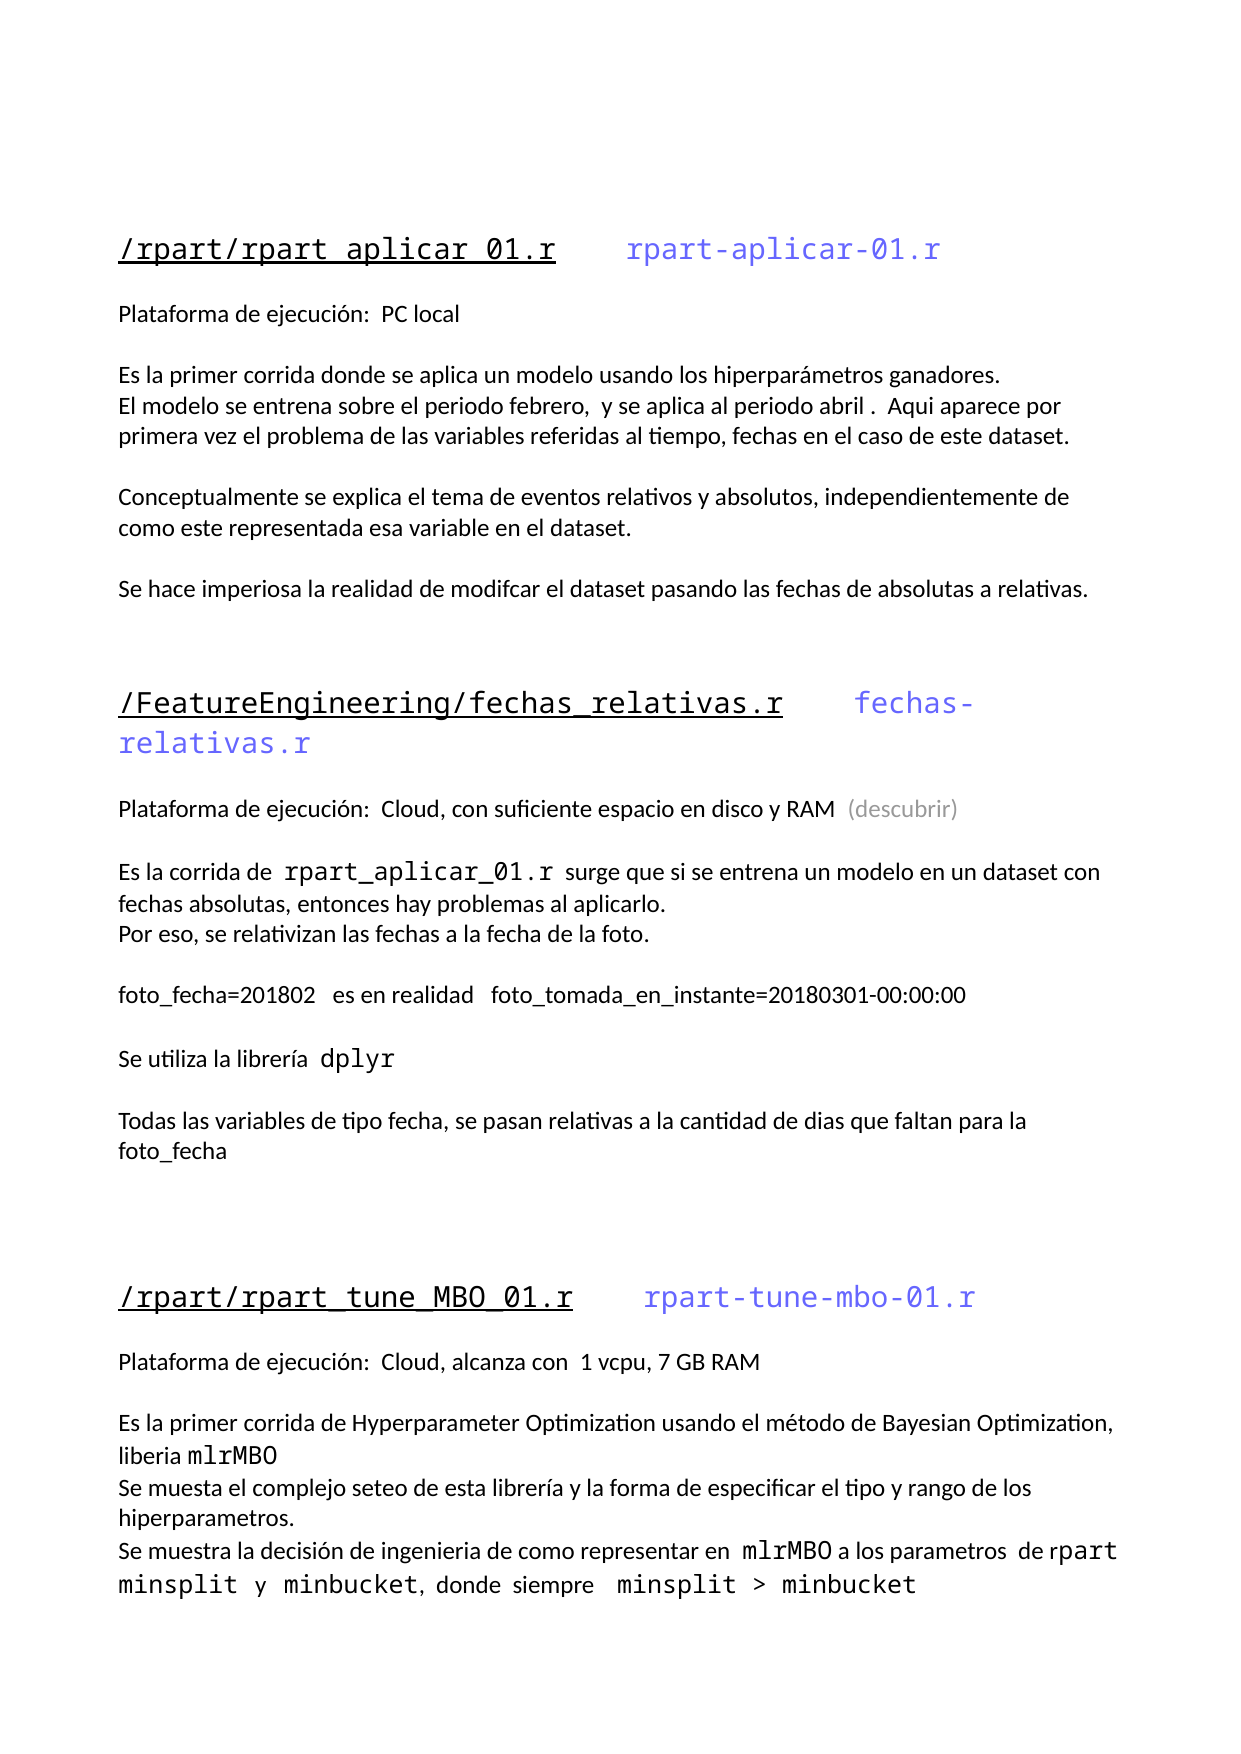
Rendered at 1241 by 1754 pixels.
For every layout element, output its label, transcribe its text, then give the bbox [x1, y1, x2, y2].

text Plataforma de ejecución: PC local [118, 298, 1122, 329]
text Se hace imperiosa la realidad de modifcar el dataset pasando las fechas de absolutas a relativas. [118, 573, 1122, 603]
text Plataforma de ejecución: Cloud, con suficiente espacio en disco y RAM (descubrir) [118, 793, 1122, 823]
text Es la primer corrida de Hyperparameter Optimization usando el método de Bayesian Optimization, liberia mlrMBO [118, 1407, 1122, 1472]
text El modelo se entrena sobre el periodo febrero, y se aplica al periodo abril . Aqui aparece por primera vez el problema de las variables referidas al tiempo, fechas en el caso de este dataset. [118, 390, 1122, 451]
text foto_fecha=201802 es en realidad foto_tomada_en_instante=20180301-00:00:00 [118, 979, 1122, 1010]
text Todas las variables de tipo fecha, se pasan relativas a la cantidad de dias que faltan para la foto_fecha [118, 1105, 1122, 1166]
text /rpart/rpart_aplicar_01.r rpart-aplicar-01.r [118, 228, 1122, 268]
text Por eso, se relativizan las fechas a la fecha de la foto. [118, 918, 1122, 949]
text Se muestra la decisión de ingenieria de como representar en mlrMBO a los parametros de rpart minsplit y minbucket, donde siempre minsplit > minbucket [118, 1533, 1122, 1601]
text Es la primer corrida donde se aplica un modelo usando los hiperparámetros ganadores. [118, 359, 1122, 390]
text /FeatureEngineering/fechas_relativas.r fechas-relativas.r [118, 683, 1122, 762]
text Se muesta el complejo seteo de esta librería y la forma de especificar el tipo y rango de los hiperparametros. [118, 1472, 1122, 1533]
text /rpart/rpart_tune_MBO_01.r rpart-tune-mbo-01.r [118, 1276, 1122, 1316]
text Es la corrida de rpart_aplicar_01.r surge que si se entrena un modelo en un dataset con fechas absolutas, entonces hay problemas al aplicarlo. [118, 854, 1122, 918]
text Se utiliza la librería dplyr [118, 1040, 1122, 1074]
text Conceptualmente se explica el tema de eventos relativos y absolutos, independientemente de como este representada esa variable en el dataset. [118, 481, 1122, 542]
text Plataforma de ejecución: Cloud, alcanza con 1 vcpu, 7 GB RAM [118, 1346, 1122, 1377]
